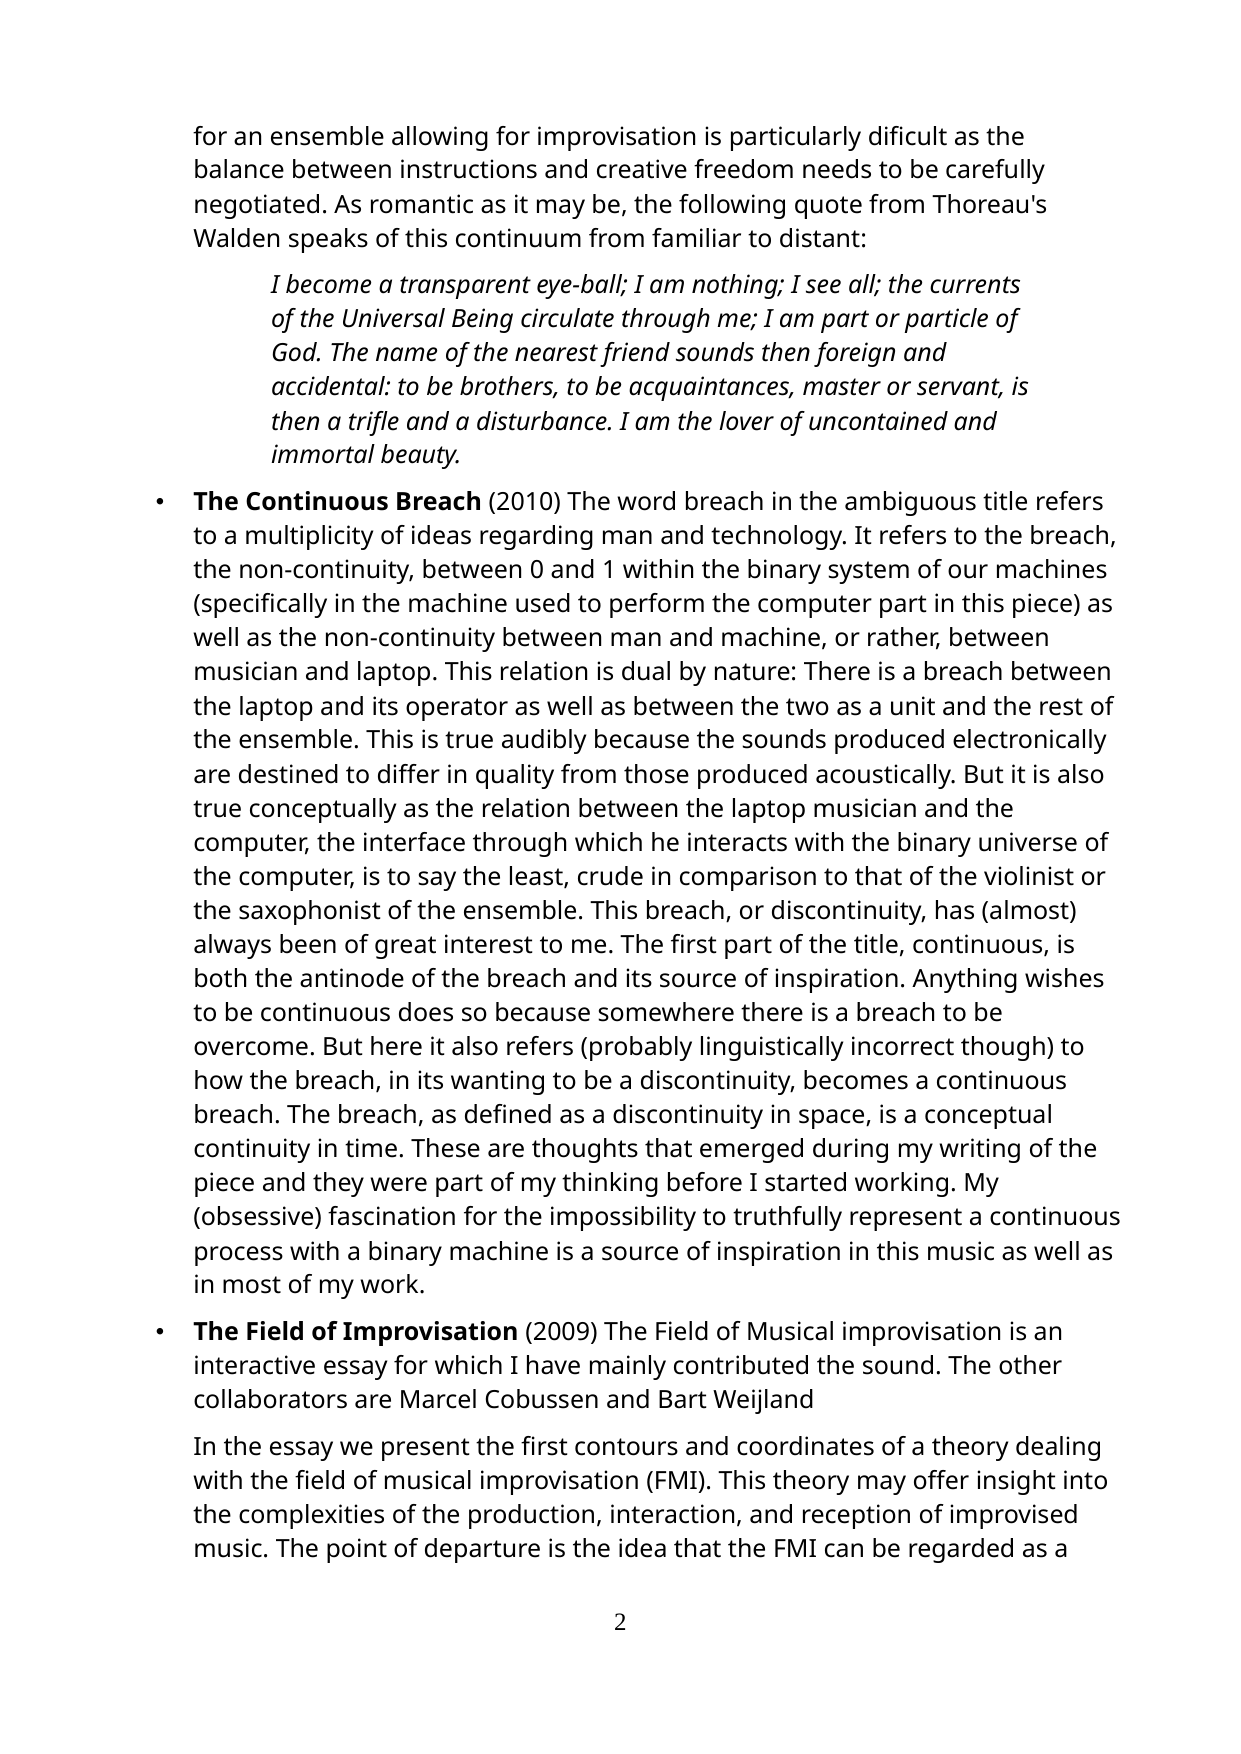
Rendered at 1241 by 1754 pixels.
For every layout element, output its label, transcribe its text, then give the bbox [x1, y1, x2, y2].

list The Continuous Breach (2010) The word breach in the ambiguous title refers to a multiplicity of ideas regarding man and technology. It refers to the breach, the non-continuity, between 0 and 1 within the binary system of our machines (specifically in the machine used to perform the computer part in this piece) as well as the non-continuity between man and machine, or rather, between musician and laptop. This relation is dual by nature: There is a breach between the laptop and its operator as well as between the two as a unit and the rest of the ensemble. This is true audibly because the sounds produced electronically are destined to differ in quality from those produced acoustically. But it is also true conceptually as the relation between the laptop musician and the computer, the interface through which he interacts with the binary universe of the computer, is to say the least, crude in comparison to that of the violinist or the saxophonist of the ensemble. This breach, or discontinuity, has (almost) always been of great interest to me. The first part of the title, continuous, is both the antinode of the breach and its source of inspiration. Anything wishes to be continuous does so because somewhere there is a breach to be overcome. But here it also refers (probably linguistically incorrect though) to how the breach, in its wanting to be a discontinuity, becomes a continuous breach. The breach, as defined as a discontinuity in space, is a conceptual continuity in time. These are thoughts that emerged during my writing of the piece and they were part of my thinking before I started working. My (obsessive) fascination for the impossibility to truthfully represent a continuous process with a binary machine is a source of inspiration in this music as well as in most of my work. [156, 484, 1122, 1301]
list In the essay we present the first contours and coordinates of a theory dealing with the field of musical improvisation (FMI). This theory may offer insight into the complexities of the production, interaction, and reception of improvised music. The point of departure is the idea that the FMI can be regarded as a [156, 1428, 1122, 1565]
list I become a transparent eye-ball; I am nothing; I see all; the currents of the Universal Being circulate through me; I am part or particle of God. The name of the nearest friend sounds then foreign and accidental: to be brothers, to be acquaintances, master or servant, is then a trifle and a disturbance. I am the lover of uncontained and immortal beauty. [233, 267, 1040, 471]
list The Field of Improvisation (2009) The Field of Musical improvisation is an interactive essay for which I have mainly contributed the sound. The other collaborators are Marcel Cobussen and Bart Weijland [156, 1314, 1122, 1416]
list for an ensemble allowing for improvisation is particularly dificult as the balance between instructions and creative freedom needs to be carefully negotiated. As romantic as it may be, the following quote from Thoreau's Walden speaks of this continuum from familiar to distant: [156, 118, 1122, 254]
